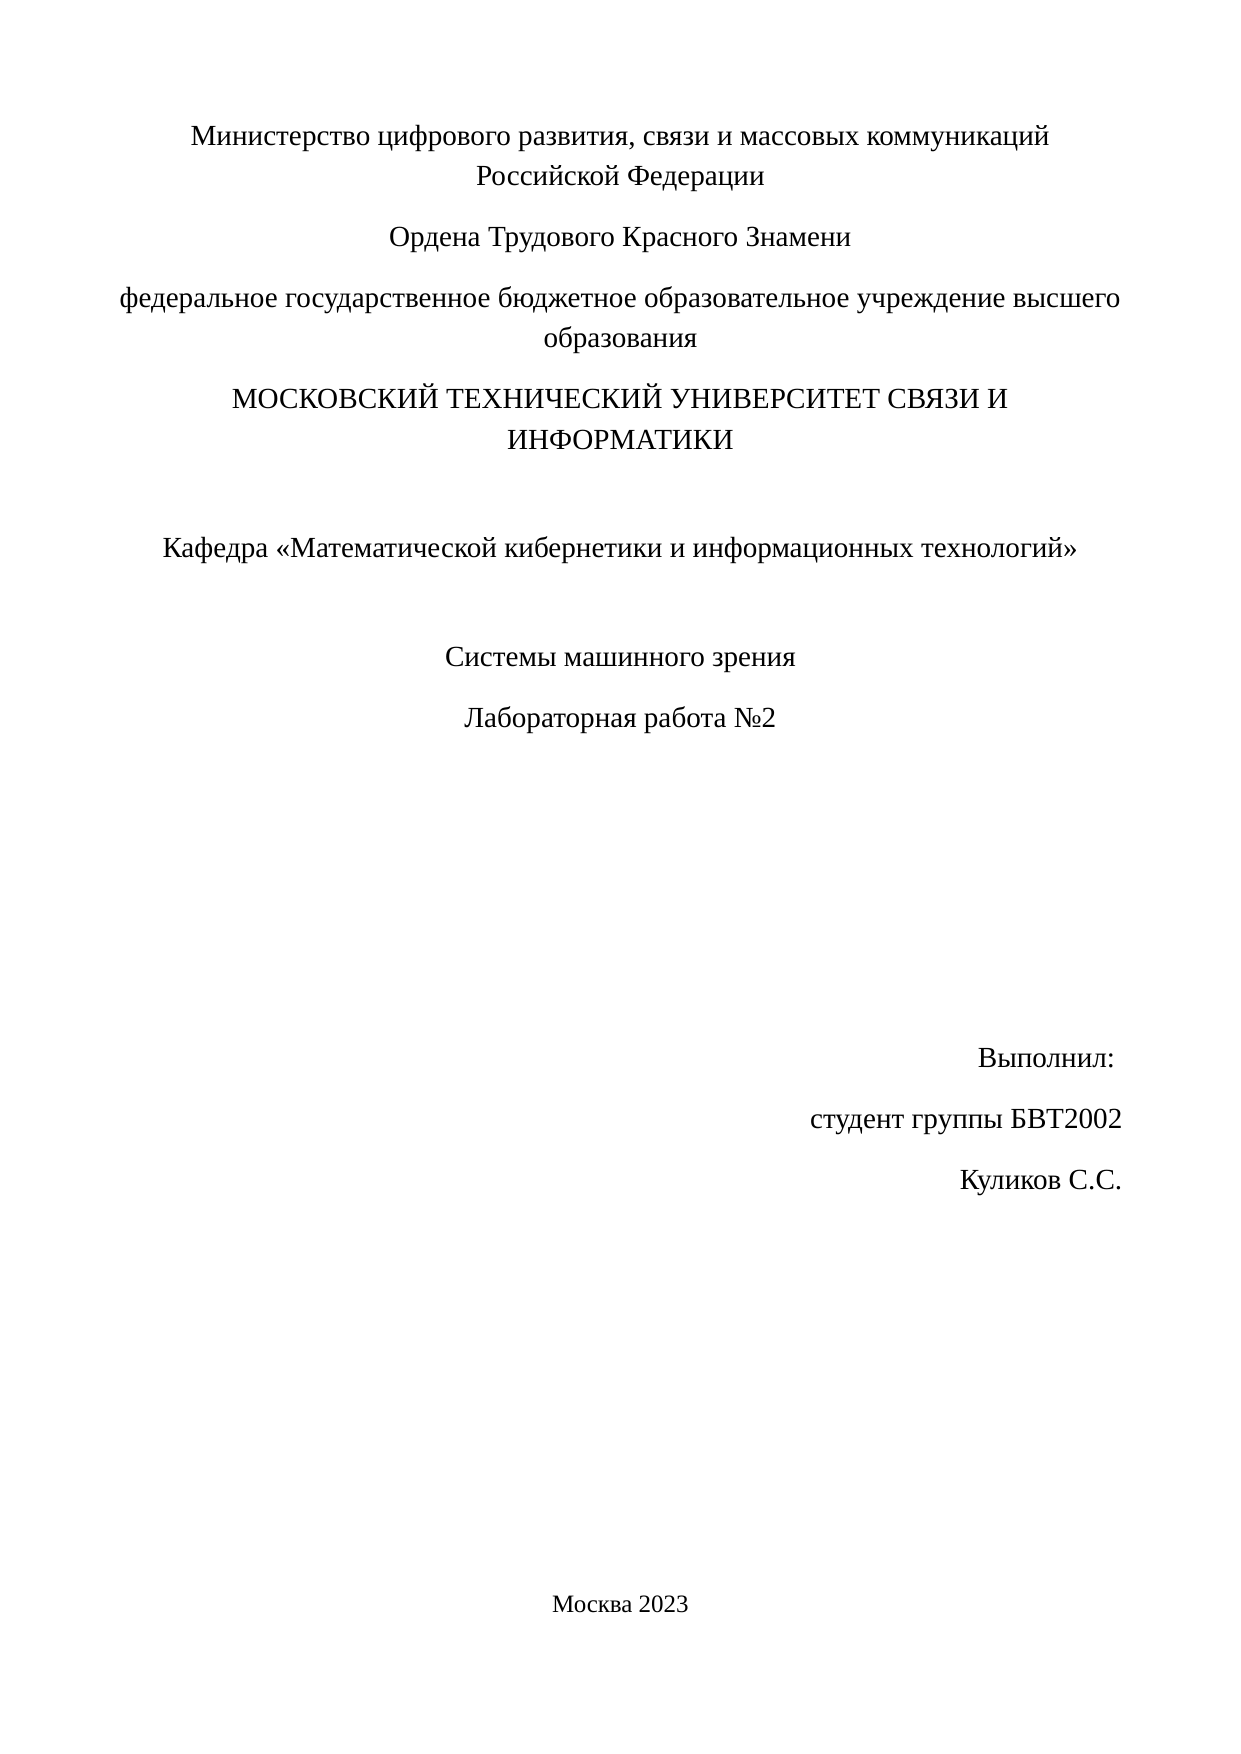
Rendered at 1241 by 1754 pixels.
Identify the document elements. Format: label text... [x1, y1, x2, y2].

text Системы машинного зрения [118, 639, 1122, 673]
text Лабораторная работа №2 [118, 700, 1122, 734]
text Ордена Трудового Красного Знамени [118, 219, 1122, 253]
text Министерство цифрового развития, связи и массовых коммуникаций Российской Федерации [118, 118, 1122, 192]
text Куликов С.С. [118, 1162, 1122, 1196]
text МОСКОВСКИЙ ТЕХНИЧЕСКИЙ УНИВЕРСИТЕТ СВЯЗИ И ИНФОРМАТИКИ [118, 382, 1122, 455]
text Москва 2023 [118, 1589, 1122, 1618]
text студент группы БВТ2002 [118, 1101, 1122, 1134]
text Выполнил: [118, 1040, 1122, 1073]
text федеральное государственное бюджетное образовательное учреждение высшего образования [118, 280, 1122, 354]
text Кафедра «Математической кибернетики и информационных технологий» [118, 531, 1122, 564]
